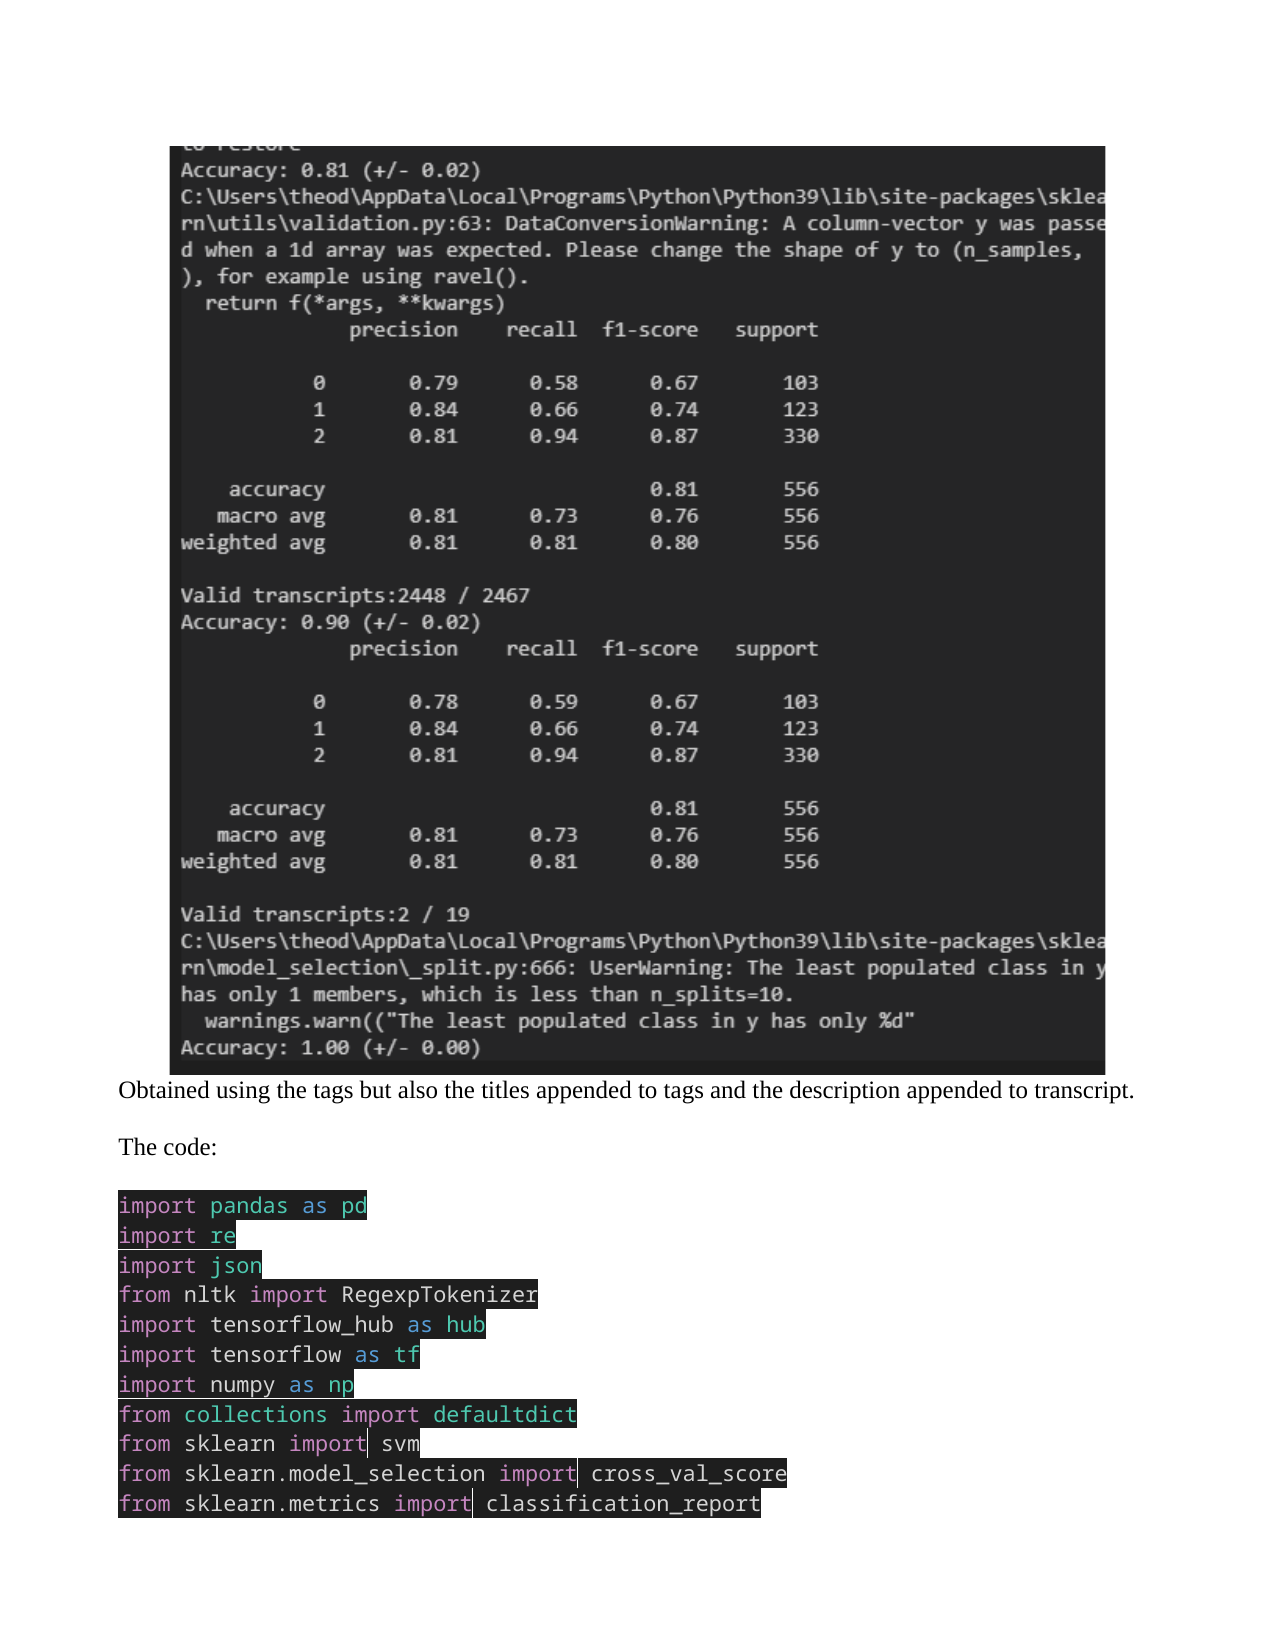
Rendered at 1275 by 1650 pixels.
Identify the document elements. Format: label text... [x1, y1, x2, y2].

text import re [118, 1220, 1157, 1249]
text import pandas as pd [118, 1190, 1157, 1220]
text from sklearn.metrics import classification_report [118, 1488, 1157, 1518]
text import numpy as np [118, 1369, 1157, 1398]
picture [169, 146, 1106, 1075]
text from collections import defaultdict [118, 1398, 1157, 1428]
text The code: [118, 1132, 1157, 1161]
text from sklearn import svm [118, 1428, 1157, 1458]
text import tensorflow_hub as hub [118, 1309, 1157, 1339]
text from sklearn.model_selection import cross_val_score [118, 1458, 1157, 1488]
text Obtained using the tags but also the titles appended to tags and the description appended to transcript. [118, 147, 1157, 1104]
text import json [118, 1249, 1157, 1279]
text import tensorflow as tf [118, 1339, 1157, 1369]
text from nltk import RegexpTokenizer [118, 1279, 1157, 1309]
